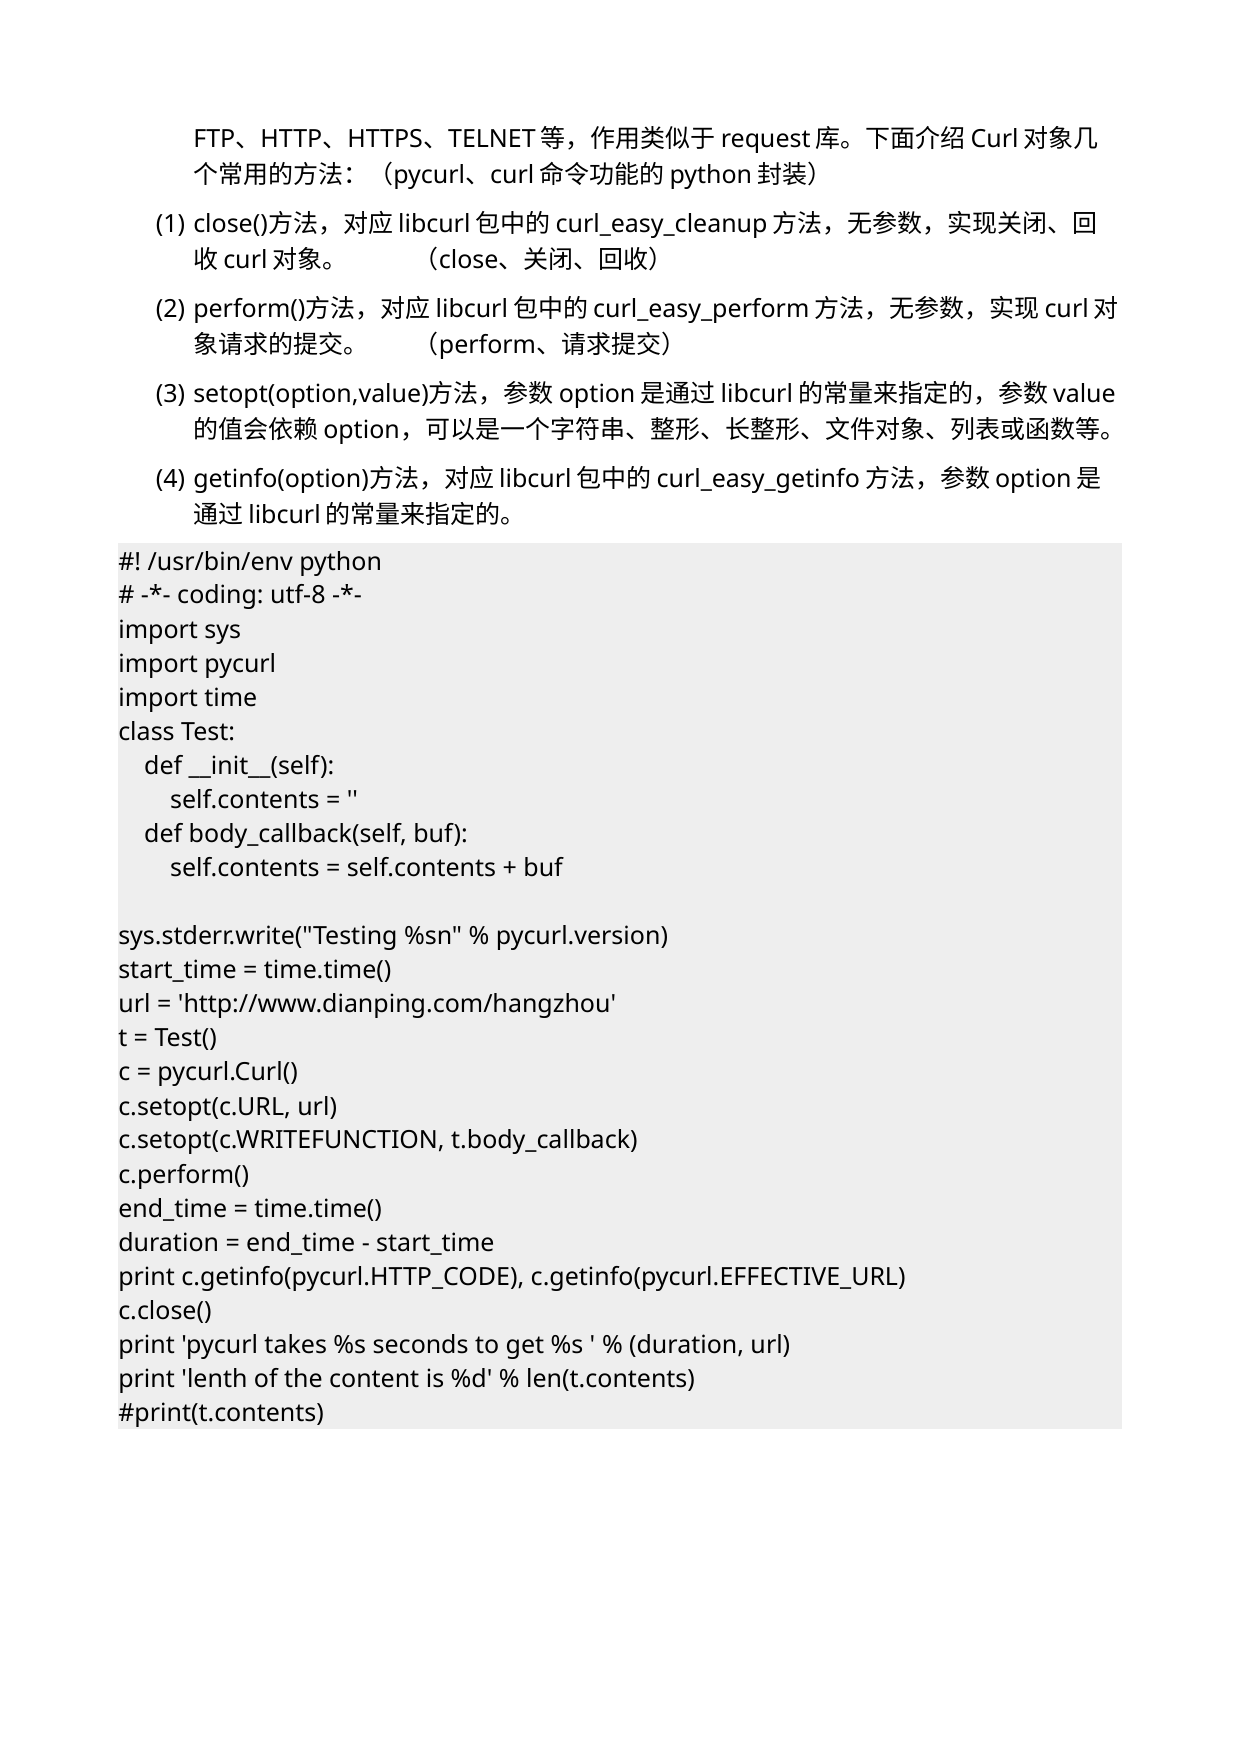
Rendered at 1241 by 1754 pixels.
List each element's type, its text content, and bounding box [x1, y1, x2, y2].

list FTP、HTTP、HTTPS、TELNET等，作用类似于request库。下面介绍Curl对象几个常用的方法：（pycurl、curl命令功能的python封装） [156, 118, 1122, 191]
list close()方法，对应libcurl包中的curl_easy_cleanup方法，无参数，实现关闭、回收curl对象。 （close、关闭、回收） [156, 203, 1122, 276]
list setopt(option,value)方法，参数option是通过libcurl的常量来指定的，参数value的值会依赖option，可以是一个字符串、整形、长整形、文件对象、列表或函数等。 [156, 373, 1122, 446]
table_header #! /usr/bin/env python # -*- coding: utf-8 -*- import sys import pycurl import time class Test: def __init__(self): self.contents = '' def body_callback(self, buf): self.contents = self.contents + buf sys.stderr.write("Testing %sn" % pycurl.version) start_time = time.time() url = 'http://www.dianping.com/hangzhou' t = Test() c = pycurl.Curl() c.setopt(c.URL, url) c.setopt(c.WRITEFUNCTION, t.body_callback) c.perform() end_time = time.time() duration = end_time - start_time print c.getinfo(pycurl.HTTP_CODE), c.getinfo(pycurl.EFFECTIVE_URL) c.close() print 'pycurl takes %s seconds to get %s ' % (duration, url) print 'lenth of the content is %d' % len(t.contents) #print(t.contents) [118, 543, 1122, 1429]
list perform()方法，对应libcurl包中的curl_easy_perform方法，无参数，实现curl对象请求的提交。 （perform、请求提交） [156, 288, 1122, 361]
list getinfo(option)方法，对应libcurl包中的curl_easy_getinfo方法，参数option是通过libcurl的常量来指定的。 [156, 458, 1122, 531]
